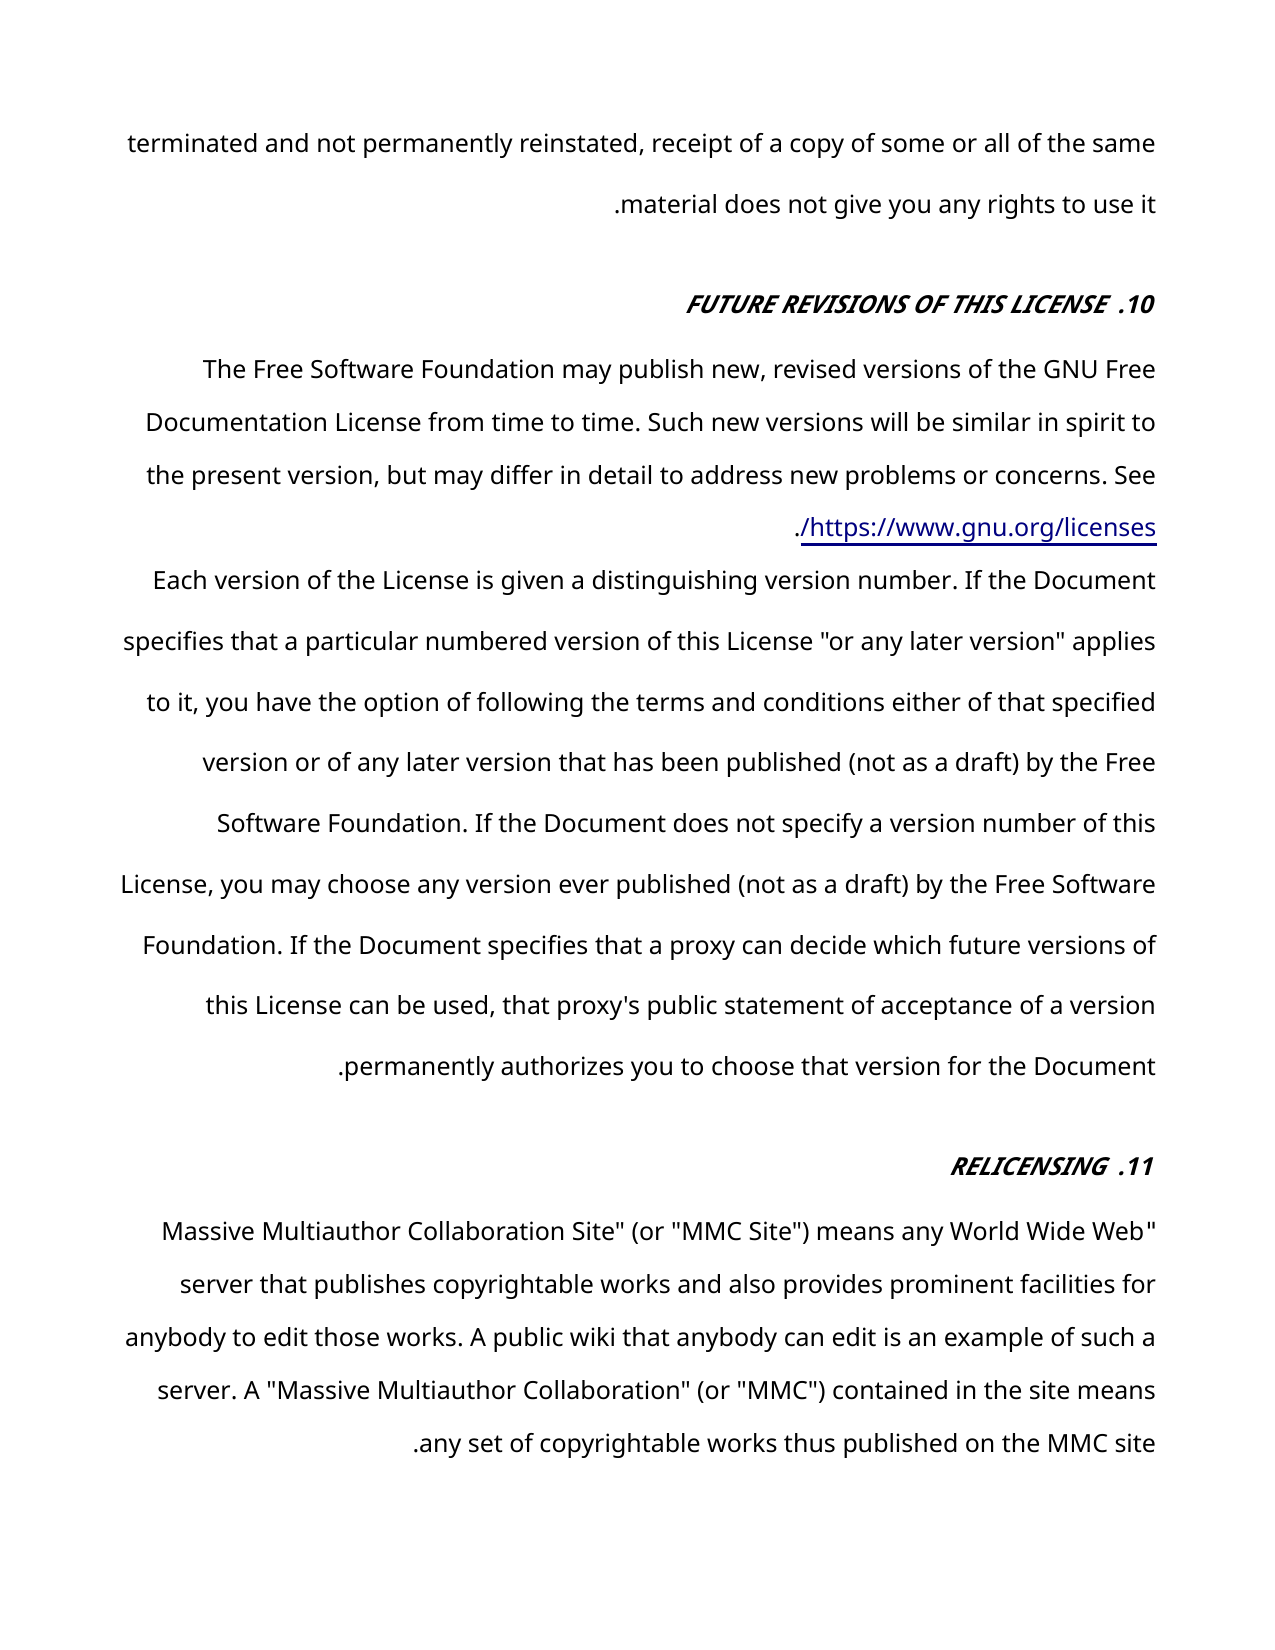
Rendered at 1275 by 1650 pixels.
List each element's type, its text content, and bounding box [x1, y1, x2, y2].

text Each version of the License is given a distinguishing version number. If the Document specifies that a particular numbered version of this License "or any later version" applies to it, you have the option of following the terms and conditions either of that specified version or of any later version that has been published (not as a draft) by the Free Software Foundation. If the Document does not specify a version number of this License, you may choose any version ever published (not as a draft) by the Free Software Foundation. If the Document specifies that a proxy can decide which future versions of this License can be used, that proxy's public statement of acceptance of a version permanently authorizes you to choose that version for the Document. [118, 555, 1157, 1094]
text Termination of your rights under this section does not terminate the licenses of parties who have received copies or rights from you under this License. If your rights have been terminated and not permanently reinstated, receipt of a copy of some or all of the same material does not give you any rights to use it. [118, 118, 1157, 232]
text "Massive Multiauthor Collaboration Site" (or "MMC Site") means any World Wide Web server that publishes copyrightable works and also provides prominent facilities for anybody to edit those works. A public wiki that anybody can edit is an example of such a server. A "Massive Multiauthor Collaboration" (or "MMC") contained in the site means any set of copyrightable works thus published on the MMC site. [118, 1206, 1157, 1470]
text The Free Software Foundation may publish new, revised versions of the GNU Free Documentation License from time to time. Such new versions will be similar in spirit to the present version, but may differ in detail to address new problems or concerns. See https://www.gnu.org/licenses/. [118, 344, 1157, 555]
subtitle 10. FUTURE REVISIONS OF THIS LICENSE [118, 279, 1157, 332]
subtitle 11. RELICENSING [118, 1141, 1157, 1194]
